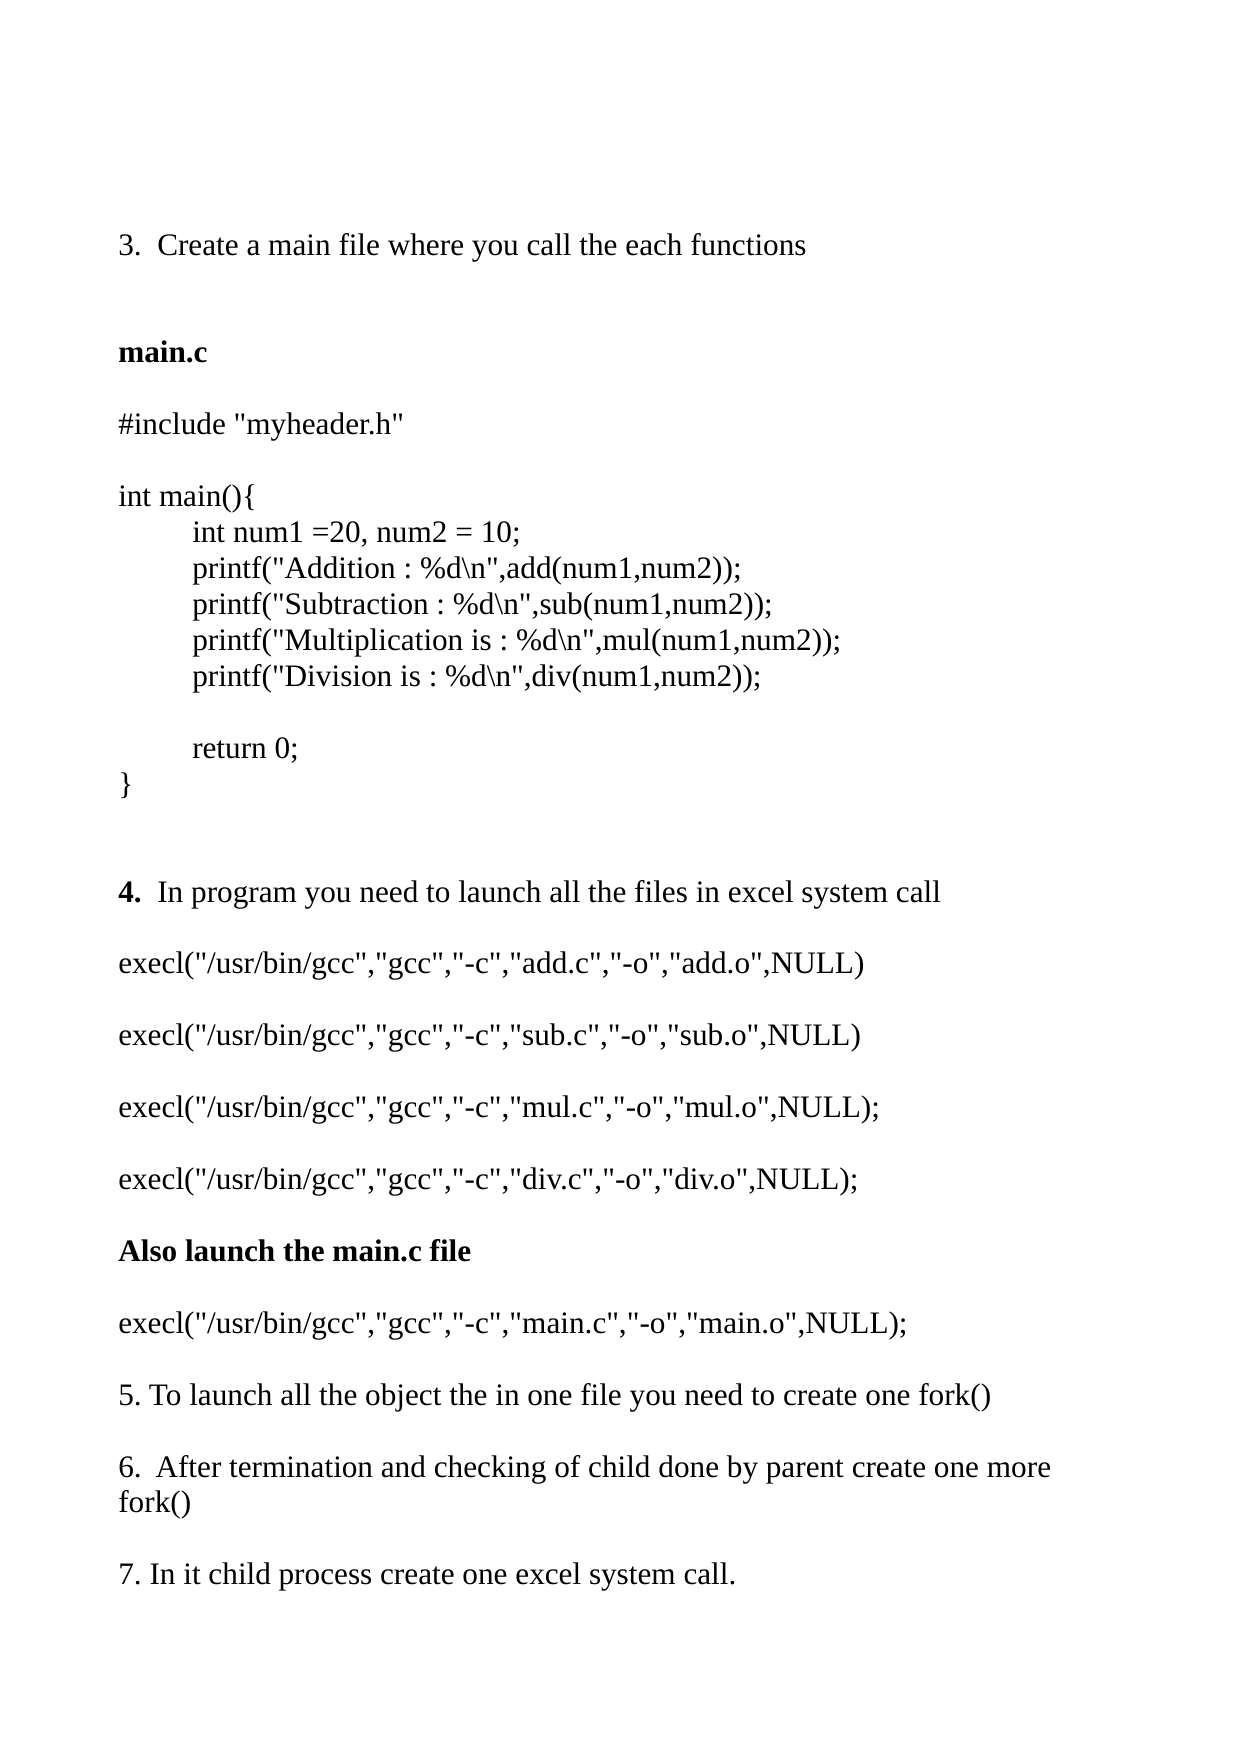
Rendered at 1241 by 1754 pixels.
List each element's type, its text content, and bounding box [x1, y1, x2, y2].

text 6. After termination and checking of child done by parent create one more fork() [118, 1448, 1122, 1520]
text execl("/usr/bin/gcc","gcc","-c","sub.c","-o","sub.o",NULL) [118, 1017, 1122, 1052]
text } [118, 765, 1122, 801]
text int main(){ [118, 477, 1122, 513]
text 7. In it child process create one excel system call. [118, 1556, 1122, 1592]
text 3. Create a main file where you call the each functions [118, 226, 1122, 262]
text execl("/usr/bin/gcc","gcc","-c","mul.c","-o","mul.o",NULL); [118, 1088, 1122, 1124]
text 4. In program you need to launch all the files in excel system call [118, 873, 1122, 909]
text printf("Multiplication is : %d\n",mul(num1,num2)); [118, 621, 1122, 657]
text main.c [118, 334, 1122, 370]
text printf("Division is : %d\n",div(num1,num2)); [118, 657, 1122, 693]
text int num1 =20, num2 = 10; [118, 513, 1122, 549]
text printf("Subtraction : %d\n",sub(num1,num2)); [118, 585, 1122, 621]
text #include "myheader.h" [118, 406, 1122, 442]
text printf("Addition : %d\n",add(num1,num2)); [118, 549, 1122, 585]
text execl("/usr/bin/gcc","gcc","-c","div.c","-o","div.o",NULL); [118, 1160, 1122, 1196]
text Also launch the main.c file [118, 1232, 1122, 1268]
text execl("/usr/bin/gcc","gcc","-c","add.c","-o","add.o",NULL) [118, 945, 1122, 981]
text execl("/usr/bin/gcc","gcc","-c","main.c","-o","main.o",NULL); [118, 1304, 1122, 1340]
text return 0; [118, 729, 1122, 765]
text 5. To launch all the object the in one file you need to create one fork() [118, 1376, 1122, 1412]
